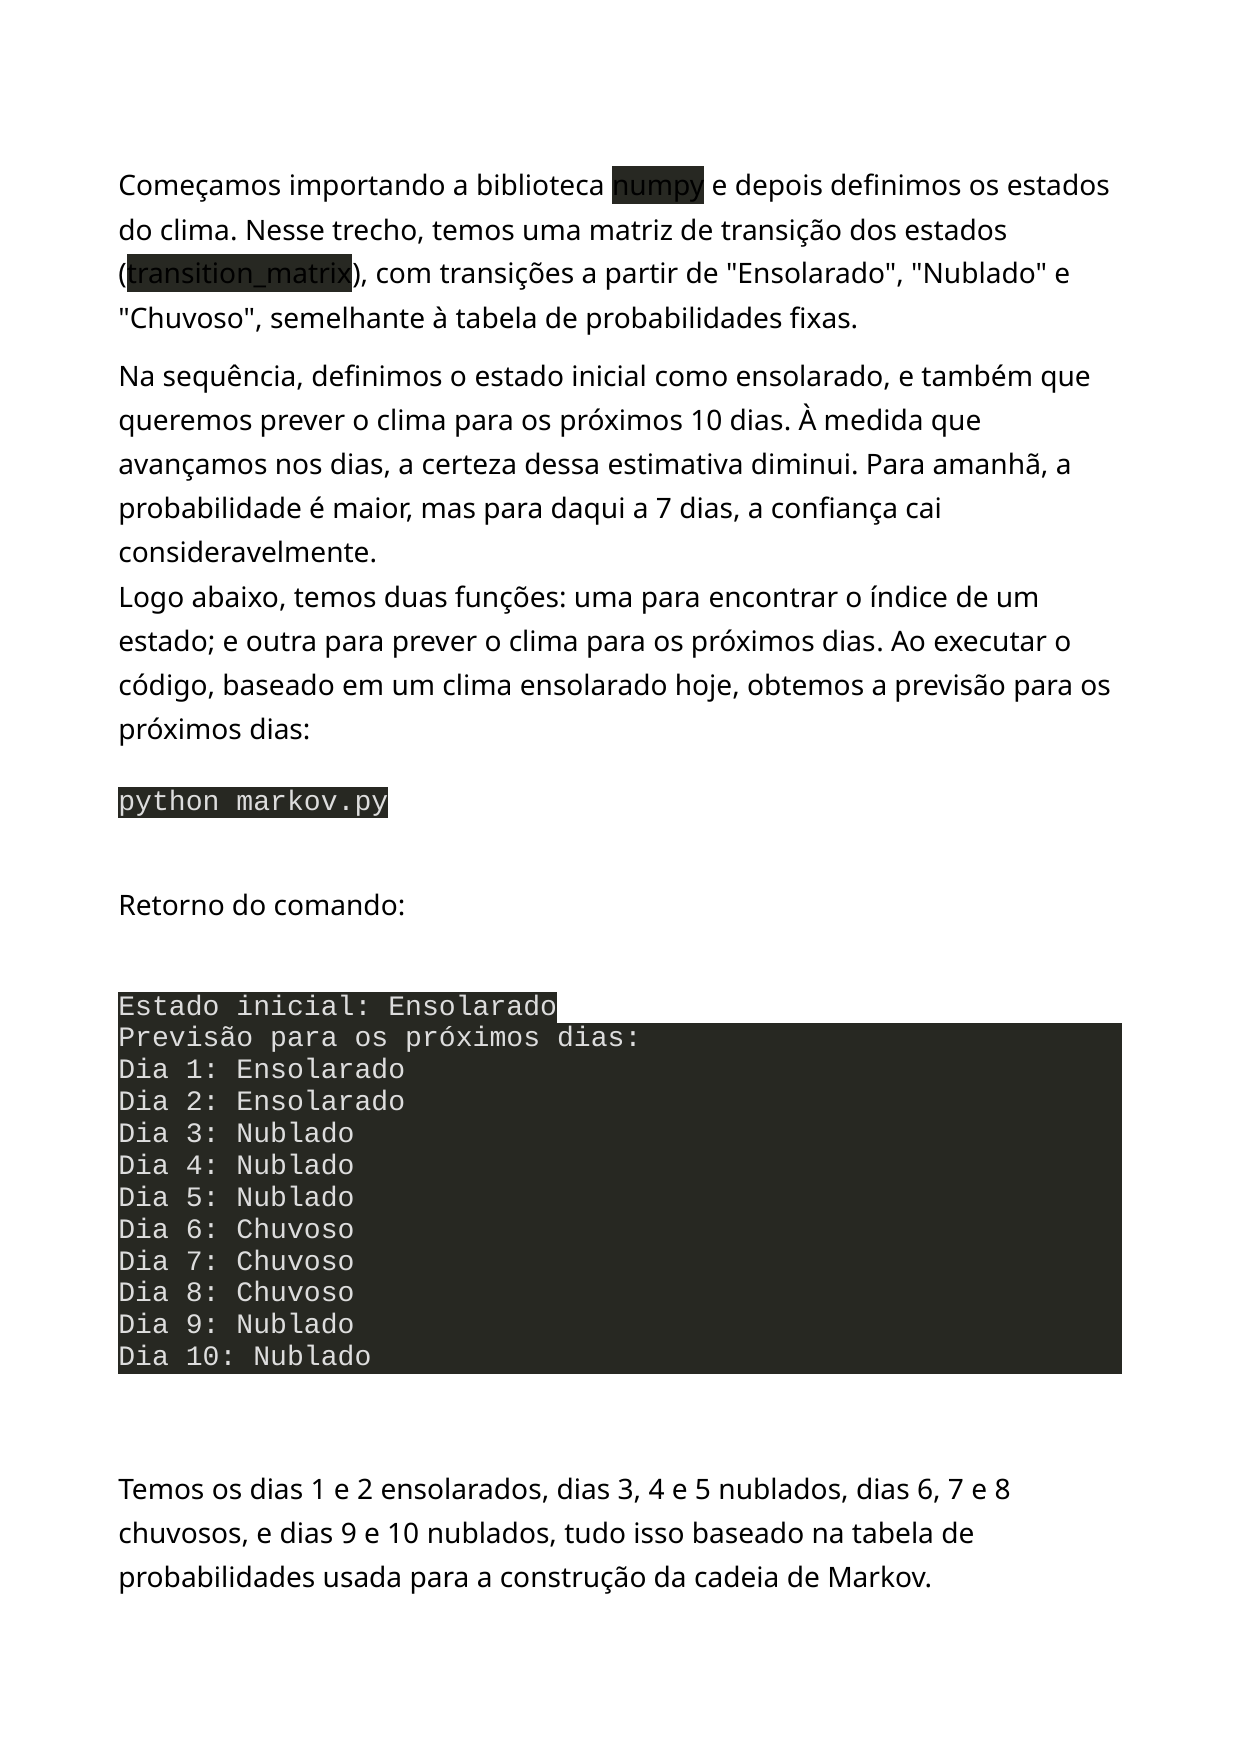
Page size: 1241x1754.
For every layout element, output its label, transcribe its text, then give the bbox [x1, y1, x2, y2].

text python markov.py [118, 753, 1122, 818]
text Previsão para os próximos dias: [118, 1023, 1122, 1055]
text Logo abaixo, temos duas funções: uma para encontrar o índice de um estado; e outra para prever o clima para os próximos dias. Ao executar o código, baseado em um clima ensolarado hoje, obtemos a previsão para os próximos dias: [118, 577, 1122, 747]
text Dia 6: Chuvoso [118, 1215, 1122, 1247]
text Dia 5: Nublado [118, 1183, 1122, 1215]
text Dia 4: Nublado [118, 1151, 1122, 1183]
text Começamos importando a biblioteca numpy e depois definimos os estados do clima. Nesse trecho, temos uma matriz de transição dos estados (transition_matrix), com transições a partir de "Ensolarado", "Nublado" e "Chuvoso", semelhante à tabela de probabilidades fixas. [118, 166, 1122, 336]
text Dia 3: Nublado [118, 1119, 1122, 1151]
text Dia 7: Chuvoso [118, 1247, 1122, 1278]
text Dia 10: Nublado [118, 1342, 1122, 1374]
text Na sequência, definimos o estado inicial como ensolarado, e também que queremos prever o clima para os próximos 10 dias. À medida que avançamos nos dias, a certeza dessa estimativa diminui. Para amanhã, a probabilidade é maior, mas para daqui a 7 dias, a confiança cai consideravelmente. [118, 357, 1122, 571]
text Dia 1: Ensolarado [118, 1055, 1122, 1087]
text Retorno do comando: [118, 885, 1122, 924]
text Temos os dias 1 e 2 ensolarados, dias 3, 4 e 5 nublados, dias 6, 7 e 8 chuvosos, e dias 9 e 10 nublados, tudo isso baseado na tabela de probabilidades usada para a construção da cadeia de Markov. [118, 1469, 1122, 1596]
text Dia 9: Nublado [118, 1310, 1122, 1342]
text Dia 8: Chuvoso [118, 1278, 1122, 1310]
text Estado inicial: Ensolarado [118, 992, 1122, 1023]
text Dia 2: Ensolarado [118, 1087, 1122, 1119]
